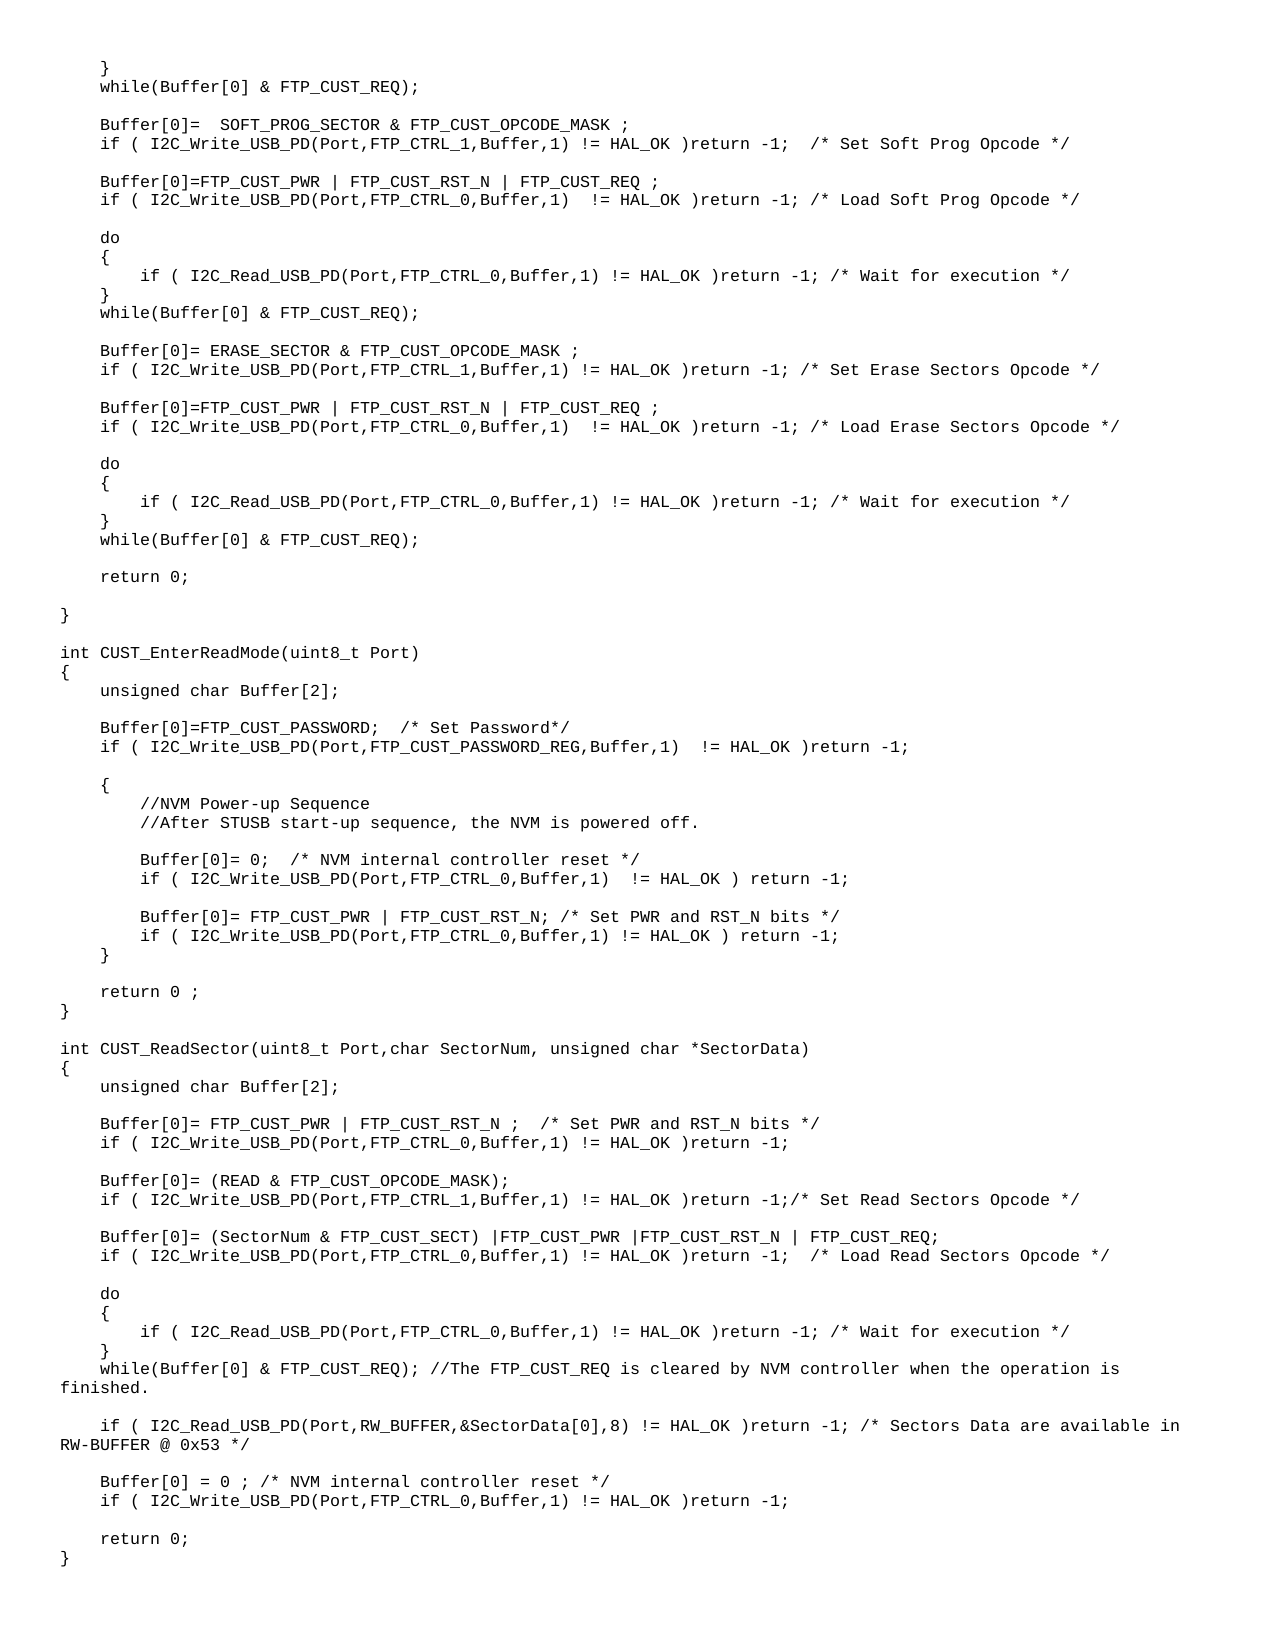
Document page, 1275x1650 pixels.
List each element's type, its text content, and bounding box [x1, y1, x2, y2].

text { [60, 663, 1215, 682]
text if ( I2C_Write_USB_PD(Port,FTP_CTRL_0,Buffer,1) != HAL_OK ) return -1; [60, 871, 1215, 889]
text if ( I2C_Write_USB_PD(Port,FTP_CTRL_0,Buffer,1) != HAL_OK )return -1; [60, 1135, 1215, 1153]
text if ( I2C_Write_USB_PD(Port,FTP_CTRL_1,Buffer,1) != HAL_OK )return -1;/* Set Read Sectors Opcode */ [60, 1191, 1215, 1210]
text } [60, 60, 1215, 79]
text do [60, 230, 1215, 248]
text if ( I2C_Read_USB_PD(Port,FTP_CTRL_0,Buffer,1) != HAL_OK )return -1; /* Wait for execution */ [60, 1323, 1215, 1342]
text Buffer[0]=FTP_CUST_PWR | FTP_CUST_RST_N | FTP_CUST_REQ ; [60, 399, 1215, 418]
text } [60, 1549, 1215, 1568]
text if ( I2C_Write_USB_PD(Port,FTP_CTRL_0,Buffer,1) != HAL_OK )return -1; /* Load Erase Sectors Opcode */ [60, 418, 1215, 437]
text return 0; [60, 569, 1215, 588]
text Buffer[0]= FTP_CUST_PWR | FTP_CUST_RST_N; /* Set PWR and RST_N bits */ [60, 908, 1215, 927]
text } [60, 946, 1215, 965]
text while(Buffer[0] & FTP_CUST_REQ); //The FTP_CUST_REQ is cleared by NVM controller when the operation is finished. [60, 1361, 1215, 1399]
text return 0 ; [60, 984, 1215, 1003]
text //NVM Power-up Sequence [60, 795, 1215, 814]
text Buffer[0]= SOFT_PROG_SECTOR & FTP_CUST_OPCODE_MASK ; [60, 117, 1215, 135]
text return 0; [60, 1531, 1215, 1549]
text //After STUSB start-up sequence, the NVM is powered off. [60, 814, 1215, 833]
text if ( I2C_Write_USB_PD(Port,FTP_CTRL_0,Buffer,1) != HAL_OK )return -1; [60, 1493, 1215, 1512]
text if ( I2C_Read_USB_PD(Port,FTP_CTRL_0,Buffer,1) != HAL_OK )return -1; /* Wait for execution */ [60, 494, 1215, 512]
text Buffer[0]= (SectorNum & FTP_CUST_SECT) |FTP_CUST_PWR |FTP_CUST_RST_N | FTP_CUST_REQ; [60, 1229, 1215, 1248]
text while(Buffer[0] & FTP_CUST_REQ); [60, 79, 1215, 98]
text } [60, 1342, 1215, 1361]
text Buffer[0] = 0 ; /* NVM internal controller reset */ [60, 1474, 1215, 1493]
text Buffer[0]=FTP_CUST_PASSWORD; /* Set Password*/ [60, 720, 1215, 739]
text { [60, 1059, 1215, 1078]
text { [60, 1304, 1215, 1323]
text while(Buffer[0] & FTP_CUST_REQ); [60, 531, 1215, 550]
text do [60, 456, 1215, 475]
text if ( I2C_Read_USB_PD(Port,RW_BUFFER,&SectorData[0],8) != HAL_OK )return -1; /* Sectors Data are available in RW-BUFFER @ 0x53 */ [60, 1417, 1215, 1455]
text Buffer[0]= FTP_CUST_PWR | FTP_CUST_RST_N ; /* Set PWR and RST_N bits */ [60, 1116, 1215, 1135]
text int CUST_EnterReadMode(uint8_t Port) [60, 644, 1215, 663]
text if ( I2C_Read_USB_PD(Port,FTP_CTRL_0,Buffer,1) != HAL_OK )return -1; /* Wait for execution */ [60, 267, 1215, 286]
text if ( I2C_Write_USB_PD(Port,FTP_CTRL_1,Buffer,1) != HAL_OK )return -1; /* Set Soft Prog Opcode */ [60, 135, 1215, 154]
text Buffer[0]= 0; /* NVM internal controller reset */ [60, 852, 1215, 871]
text Buffer[0]= ERASE_SECTOR & FTP_CUST_OPCODE_MASK ; [60, 343, 1215, 362]
text unsigned char Buffer[2]; [60, 682, 1215, 701]
text } [60, 1003, 1215, 1022]
text unsigned char Buffer[2]; [60, 1078, 1215, 1097]
text { [60, 248, 1215, 267]
text } [60, 512, 1215, 531]
text int CUST_ReadSector(uint8_t Port,char SectorNum, unsigned char *SectorData) [60, 1040, 1215, 1059]
text while(Buffer[0] & FTP_CUST_REQ); [60, 305, 1215, 324]
text if ( I2C_Write_USB_PD(Port,FTP_CUST_PASSWORD_REG,Buffer,1) != HAL_OK )return -1; [60, 739, 1215, 758]
text } [60, 286, 1215, 305]
text if ( I2C_Write_USB_PD(Port,FTP_CTRL_0,Buffer,1) != HAL_OK ) return -1; [60, 927, 1215, 946]
text if ( I2C_Write_USB_PD(Port,FTP_CTRL_1,Buffer,1) != HAL_OK )return -1; /* Set Erase Sectors Opcode */ [60, 362, 1215, 381]
text Buffer[0]= (READ & FTP_CUST_OPCODE_MASK); [60, 1172, 1215, 1191]
text if ( I2C_Write_USB_PD(Port,FTP_CTRL_0,Buffer,1) != HAL_OK )return -1; /* Load Read Sectors Opcode */ [60, 1248, 1215, 1267]
text do [60, 1286, 1215, 1304]
text { [60, 475, 1215, 494]
text { [60, 776, 1215, 795]
text Buffer[0]=FTP_CUST_PWR | FTP_CUST_RST_N | FTP_CUST_REQ ; [60, 173, 1215, 192]
text if ( I2C_Write_USB_PD(Port,FTP_CTRL_0,Buffer,1) != HAL_OK )return -1; /* Load Soft Prog Opcode */ [60, 192, 1215, 211]
text } [60, 607, 1215, 626]
